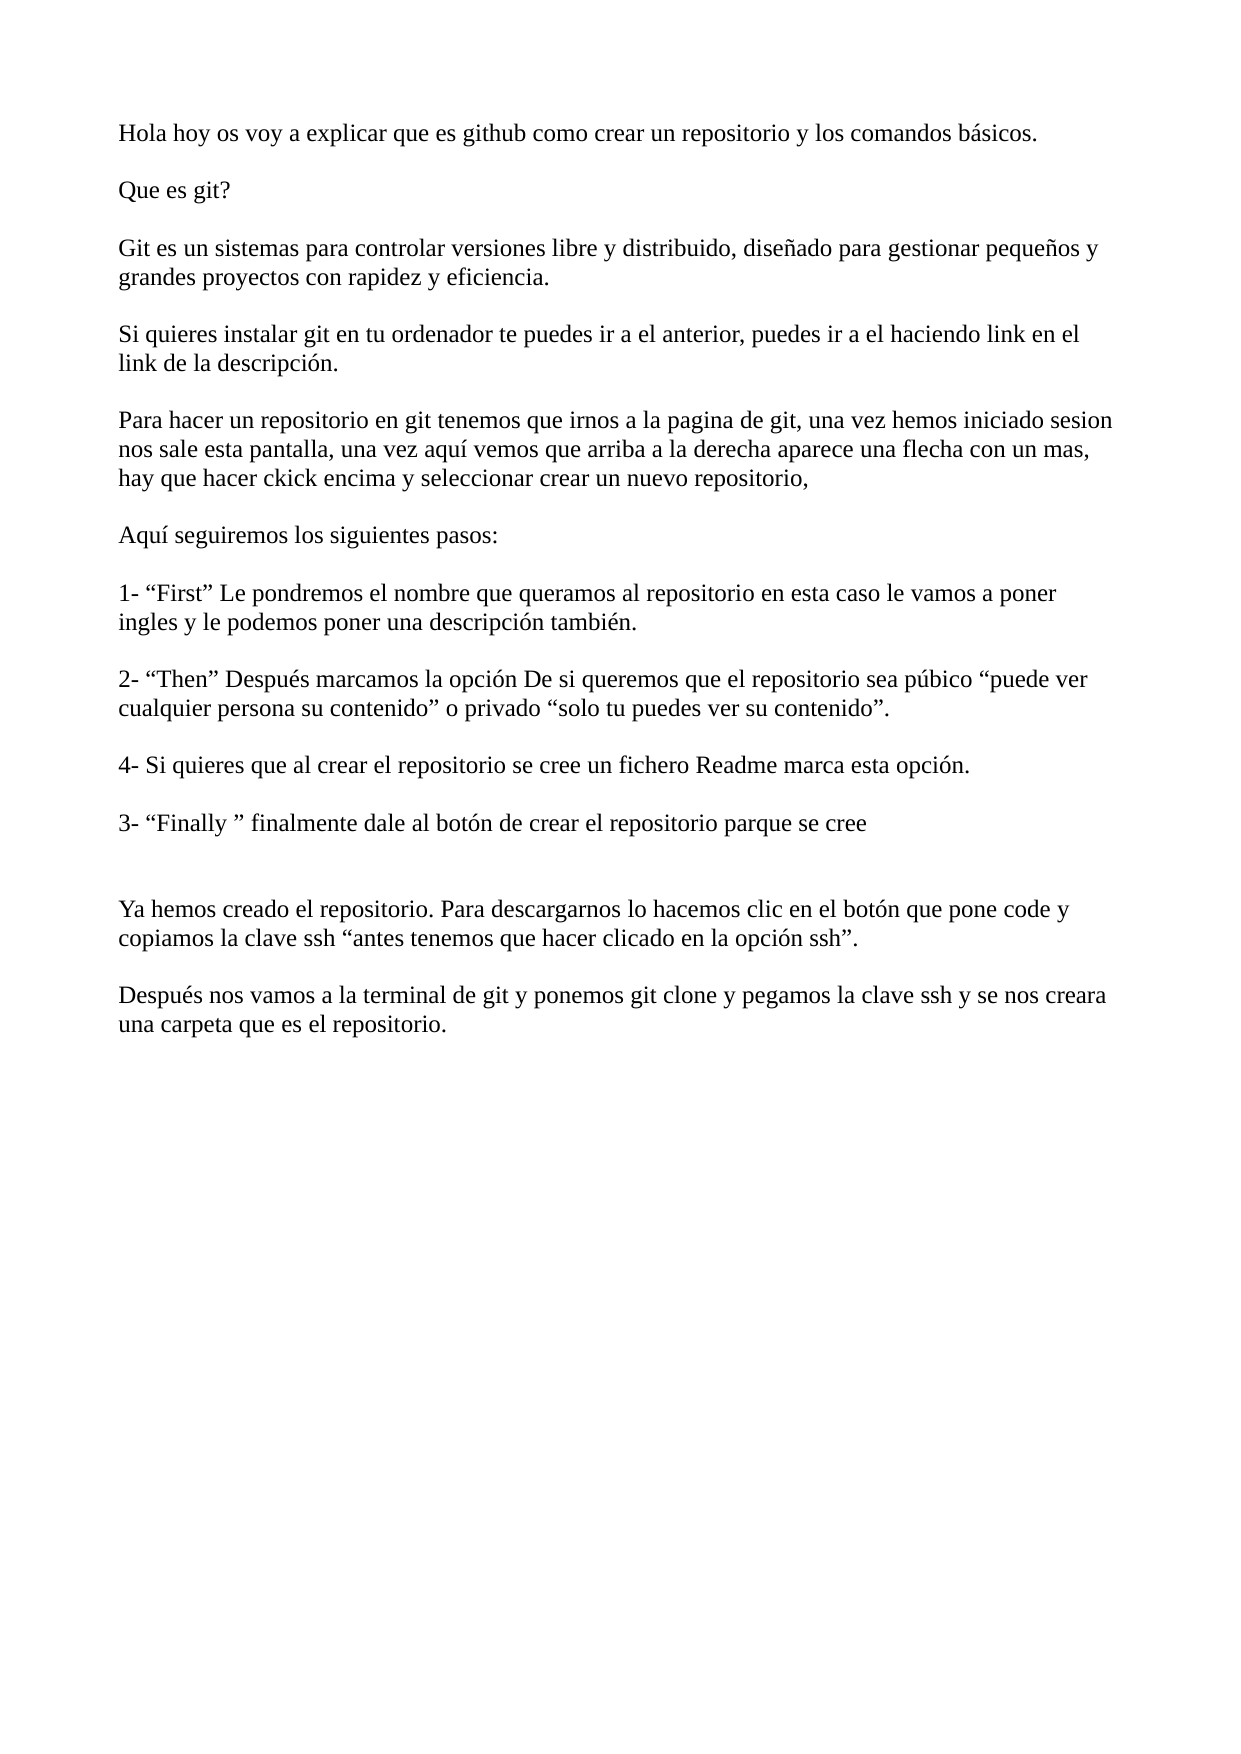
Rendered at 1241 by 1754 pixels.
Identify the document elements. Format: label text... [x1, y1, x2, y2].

text Después nos vamos a la terminal de git y ponemos git clone y pegamos la clave ssh y se nos creara una carpeta que es el repositorio. [118, 981, 1122, 1038]
text 3- “Finally ” finalmente dale al botón de crear el repositorio parque se cree [118, 808, 1122, 837]
text Ya hemos creado el repositorio. Para descargarnos lo hacemos clic en el botón que pone code y copiamos la clave ssh “antes tenemos que hacer clicado en la opción ssh”. [118, 894, 1122, 952]
text 2- “Then” Después marcamos la opción De si queremos que el repositorio sea púbico “puede ver cualquier persona su contenido” o privado “solo tu puedes ver su contenido”. [118, 664, 1122, 722]
text 1- “First” Le pondremos el nombre que queramos al repositorio en esta caso le vamos a poner ingles y le podemos poner una descripción también. [118, 578, 1122, 636]
text 4- Si quieres que al crear el repositorio se cree un fichero Readme marca esta opción. [118, 751, 1122, 779]
text Aquí seguiremos los siguientes pasos: [118, 521, 1122, 549]
text Hola hoy os voy a explicar que es github como crear un repositorio y los comandos básicos. [118, 118, 1122, 147]
text Que es git? [118, 176, 1122, 204]
text Si quieres instalar git en tu ordenador te puedes ir a el anterior, puedes ir a el haciendo link en el link de la descripción. [118, 319, 1122, 377]
text Para hacer un repositorio en git tenemos que irnos a la pagina de git, una vez hemos iniciado sesion nos sale esta pantalla, una vez aquí vemos que arriba a la derecha aparece una flecha con un mas, hay que hacer ckick encima y seleccionar crear un nuevo repositorio, [118, 406, 1122, 492]
text Git es un sistemas para controlar versiones libre y distribuido, diseñado para gestionar pequeños y grandes proyectos con rapidez y eficiencia. [118, 233, 1122, 291]
